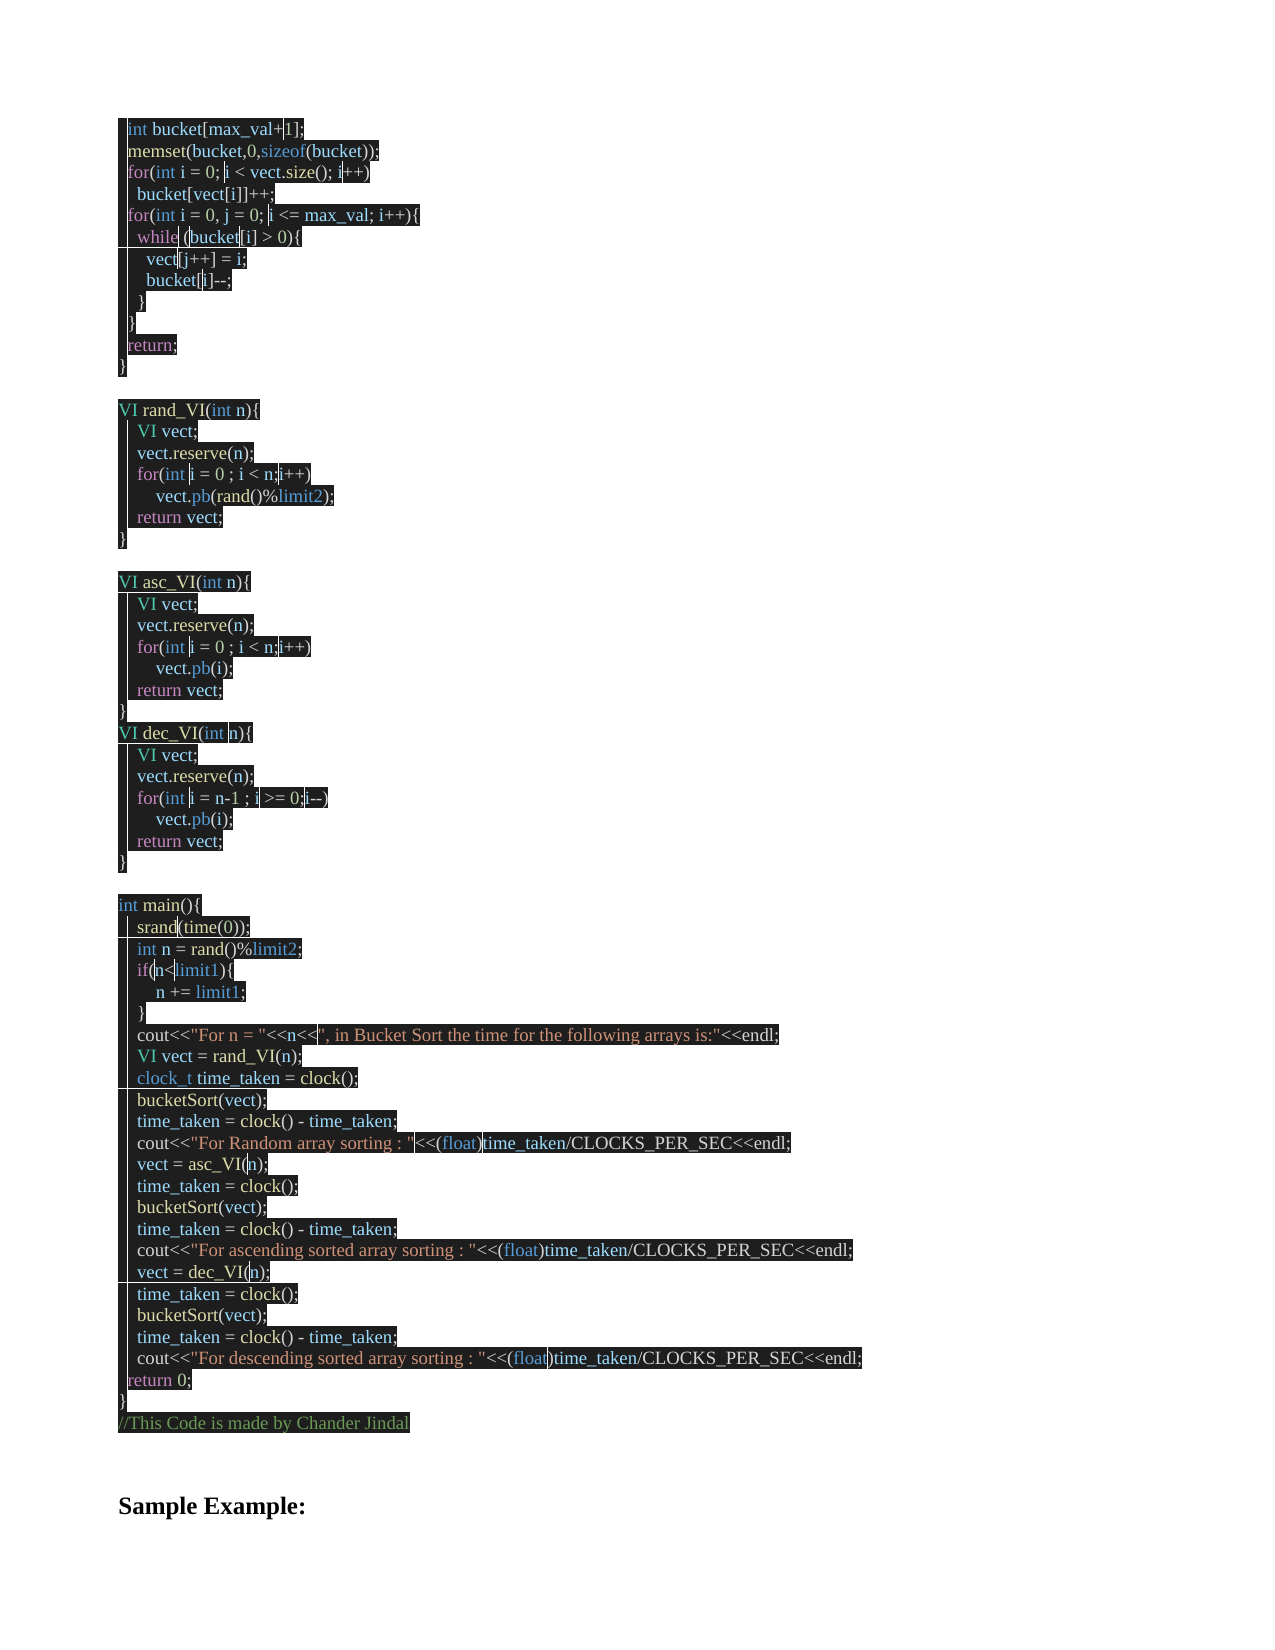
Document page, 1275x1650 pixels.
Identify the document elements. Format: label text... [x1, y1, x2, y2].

text for(int i = 0, j = 0; i <= max_val; i++){ [118, 204, 1157, 226]
text bucket[vect[i]]++; [118, 183, 1157, 204]
text VI vect; [118, 420, 1157, 442]
text } [118, 312, 1157, 334]
text return 0; [118, 1369, 1157, 1390]
text VI vect = rand_VI(n); [118, 1045, 1157, 1067]
text time_taken = clock() - time_taken; [118, 1218, 1157, 1239]
text for(int i = 0 ; i < n;i++) [118, 636, 1157, 657]
text return; [118, 334, 1157, 355]
text VI asc_VI(int n){ [118, 571, 1157, 592]
text vect.pb(i); [118, 657, 1157, 679]
text return vect; [118, 679, 1157, 700]
text memset(bucket,0,sizeof(bucket)); [118, 140, 1157, 161]
text //This Code is made by Chander Jindal [118, 1412, 1157, 1433]
text int main(){ [118, 894, 1157, 916]
text VI vect; [118, 743, 1157, 765]
text Sample Example: [118, 1491, 1157, 1520]
text clock_t time_taken = clock(); [118, 1067, 1157, 1088]
text srand(time(0)); [118, 916, 1157, 937]
text vect[j++] = i; [118, 247, 1157, 269]
text } [118, 291, 1157, 312]
text bucket[i]--; [118, 269, 1157, 291]
text for(int i = 0 ; i < n;i++) [118, 463, 1157, 485]
text vect.pb(i); [118, 808, 1157, 830]
text vect = asc_VI(n); [118, 1153, 1157, 1175]
text cout<<"For ascending sorted array sorting : "<<(float)time_taken/CLOCKS_PER_SEC<<endl; [118, 1239, 1157, 1261]
text cout<<"For descending sorted array sorting : "<<(float)time_taken/CLOCKS_PER_SEC<<endl; [118, 1347, 1157, 1369]
text int bucket[max_val+1]; [118, 118, 1157, 140]
text time_taken = clock() - time_taken; [118, 1110, 1157, 1132]
text return vect; [118, 830, 1157, 851]
text cout<<"For Random array sorting : "<<(float)time_taken/CLOCKS_PER_SEC<<endl; [118, 1132, 1157, 1153]
text vect = dec_VI(n); [118, 1261, 1157, 1282]
text while (bucket[i] > 0){ [118, 226, 1157, 247]
text } [118, 528, 1157, 549]
text VI rand_VI(int n){ [118, 398, 1157, 420]
text } [118, 355, 1157, 377]
text for(int i = 0; i < vect.size(); i++) [118, 161, 1157, 183]
text vect.reserve(n); [118, 614, 1157, 636]
text bucketSort(vect); [118, 1196, 1157, 1218]
text int n = rand()%limit2; [118, 937, 1157, 959]
text vect.reserve(n); [118, 442, 1157, 463]
text for(int i = n-1 ; i >= 0;i--) [118, 787, 1157, 808]
text time_taken = clock() - time_taken; [118, 1326, 1157, 1347]
text VI dec_VI(int n){ [118, 722, 1157, 743]
text } [118, 1002, 1157, 1024]
text n += limit1; [118, 981, 1157, 1002]
text bucketSort(vect); [118, 1304, 1157, 1326]
text return vect; [118, 506, 1157, 528]
text VI vect; [118, 592, 1157, 614]
text time_taken = clock(); [118, 1282, 1157, 1304]
text } [118, 1390, 1157, 1412]
text vect.reserve(n); [118, 765, 1157, 787]
text time_taken = clock(); [118, 1175, 1157, 1196]
text } [118, 700, 1157, 722]
text if(n<limit1){ [118, 959, 1157, 981]
text } [118, 851, 1157, 873]
text bucketSort(vect); [118, 1088, 1157, 1110]
text vect.pb(rand()%limit2); [118, 485, 1157, 506]
text cout<<"For n = "<<n<<", in Bucket Sort the time for the following arrays is:"<<endl; [118, 1024, 1157, 1045]
